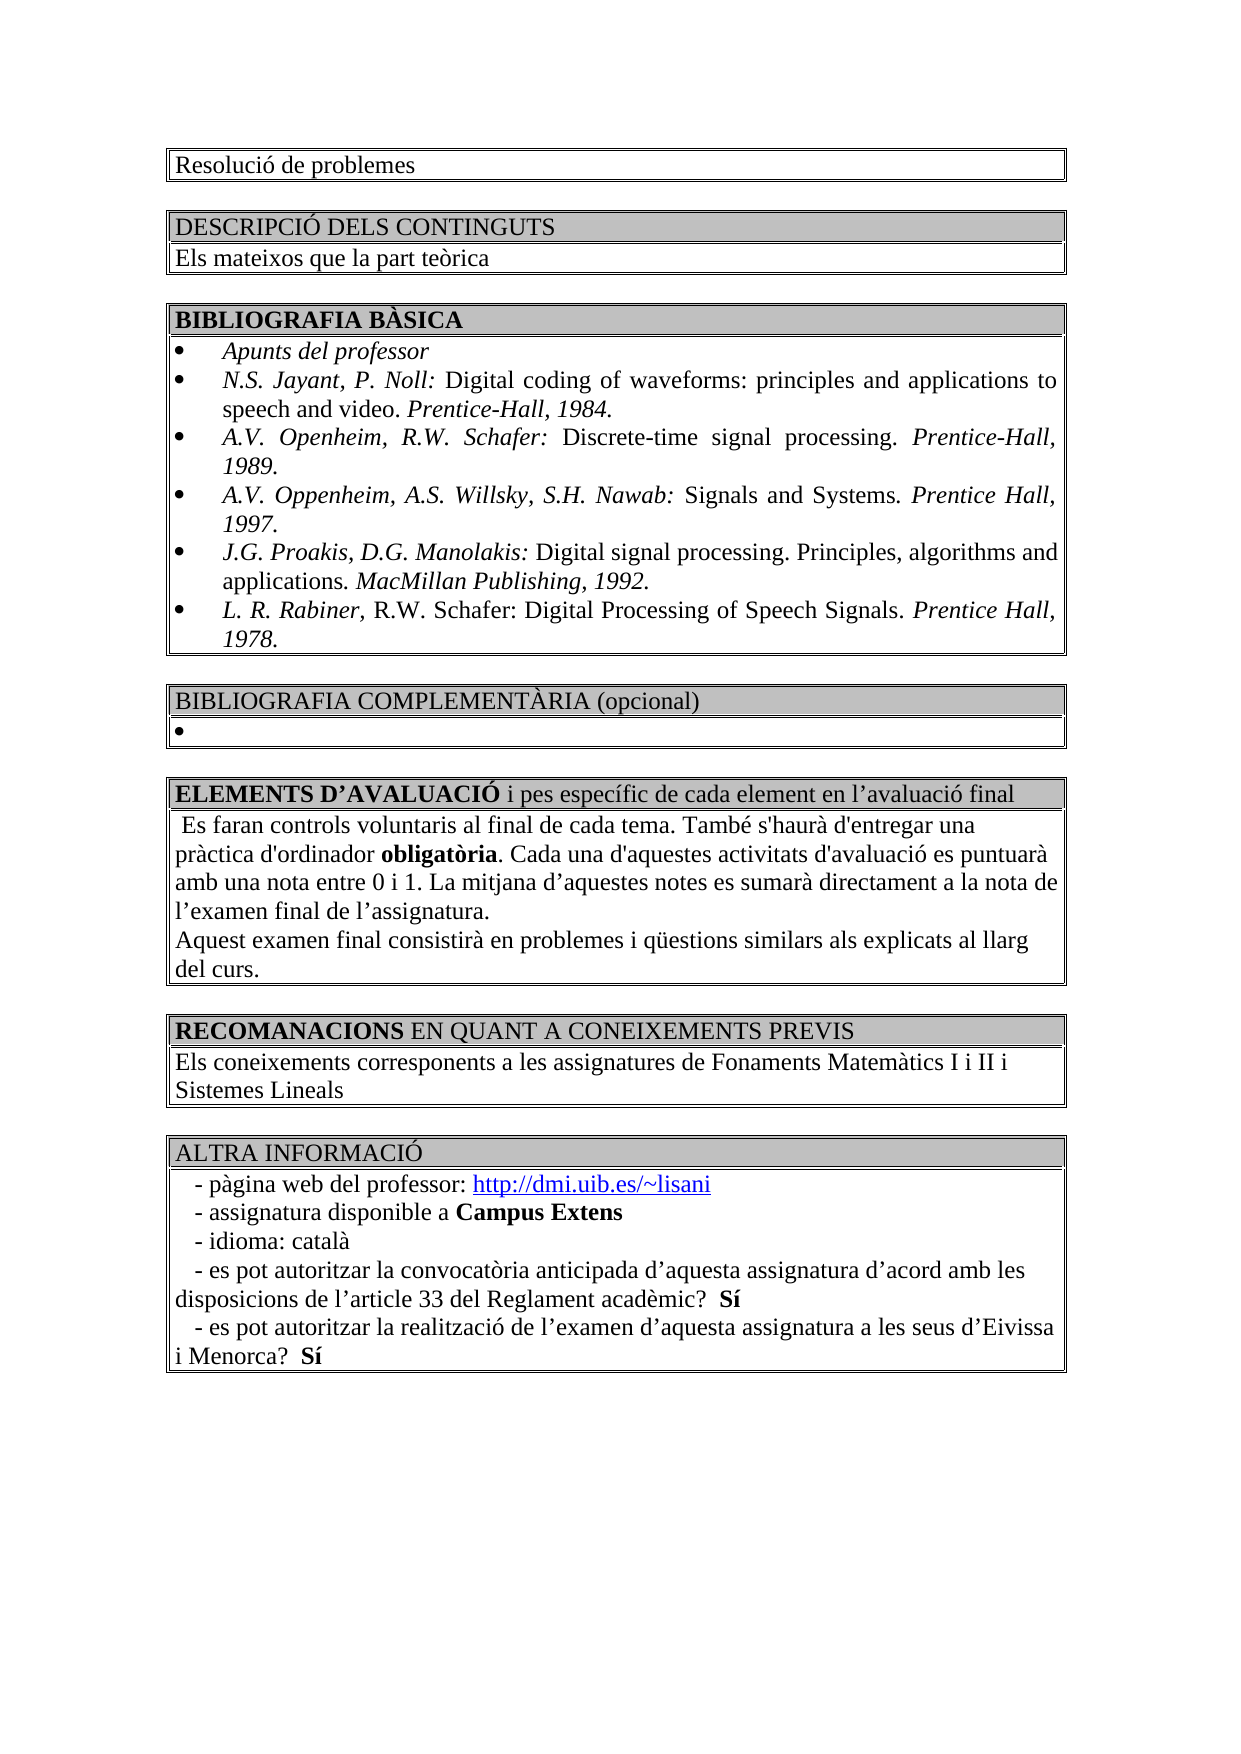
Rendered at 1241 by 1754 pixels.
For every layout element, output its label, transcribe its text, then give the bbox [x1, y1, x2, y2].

table_header ALTRA INFORMACIÓ [170, 1139, 1064, 1166]
table_cell Es faran controls voluntaris al final de cada tema. També s'haurà d'entregar una pràctica d'ordinador obligatòria. Cada una d'aquestes activitats d'avaluació es puntuarà amb una nota entre 0 i 1. La mitjana d’aquestes notes es sumarà directament a la nota de l’examen final de l’assignatura. Aquest examen final consistirà en problemes i qüestions similars als explicats al llarg del curs. [168, 808, 1065, 982]
table_cell Resolució de problemes [170, 151, 1064, 179]
table_header BIBLIOGRAFIA BÀSICA [170, 306, 1064, 334]
table_cell - pàgina web del professor: http://dmi.uib.es/~lisani - assignatura disponible a Campus Extens - idioma: català - es pot autoritzar la convocatòria anticipada d’aquesta assignatura d’acord amb les disposicions de l’article 33 del Reglament acadèmic? Sí - es pot autoritzar la realització de l’examen d’aquesta assignatura a les seus d’Eivissa i Menorca? Sí [168, 1166, 1065, 1370]
table_header RECOMANACIONS EN QUANT A CONEIXEMENTS PREVIS [170, 1017, 1064, 1044]
table_cell Els mateixos que la part teòrica [168, 241, 1065, 272]
table_cell [168, 715, 1065, 746]
table_cell Apunts del professor N.S. Jayant, P. Noll: Digital coding of waveforms: principles and applications to speech and video. Prentice-Hall, 1984. A.V. Openheim, R.W. Schafer: Discrete-time signal processing. Prentice-Hall, 1989. A.V. Oppenheim, A.S. Willsky, S.H. Nawab: Signals and Systems. Prentice Hall, 1997. J.G. Proakis, D.G. Manolakis: Digital signal processing. Principles, algorithms and applications. MacMillan Publishing, 1992. L. R. Rabiner, R.W. Schafer: Digital Processing of Speech Signals. Prentice Hall, 1978. [168, 334, 1065, 652]
table_header ELEMENTS D’AVALUACIÓ i pes específic de cada element en l’avaluació final [170, 780, 1064, 808]
table_header DESCRIPCIÓ DELS CONTINGUTS [170, 213, 1064, 241]
table_cell Els coneixements corresponents a les assignatures de Fonaments Matemàtics I i II i Sistemes Lineals [168, 1045, 1065, 1104]
table_header BIBLIOGRAFIA COMPLEMENTÀRIA (opcional) [170, 687, 1064, 714]
